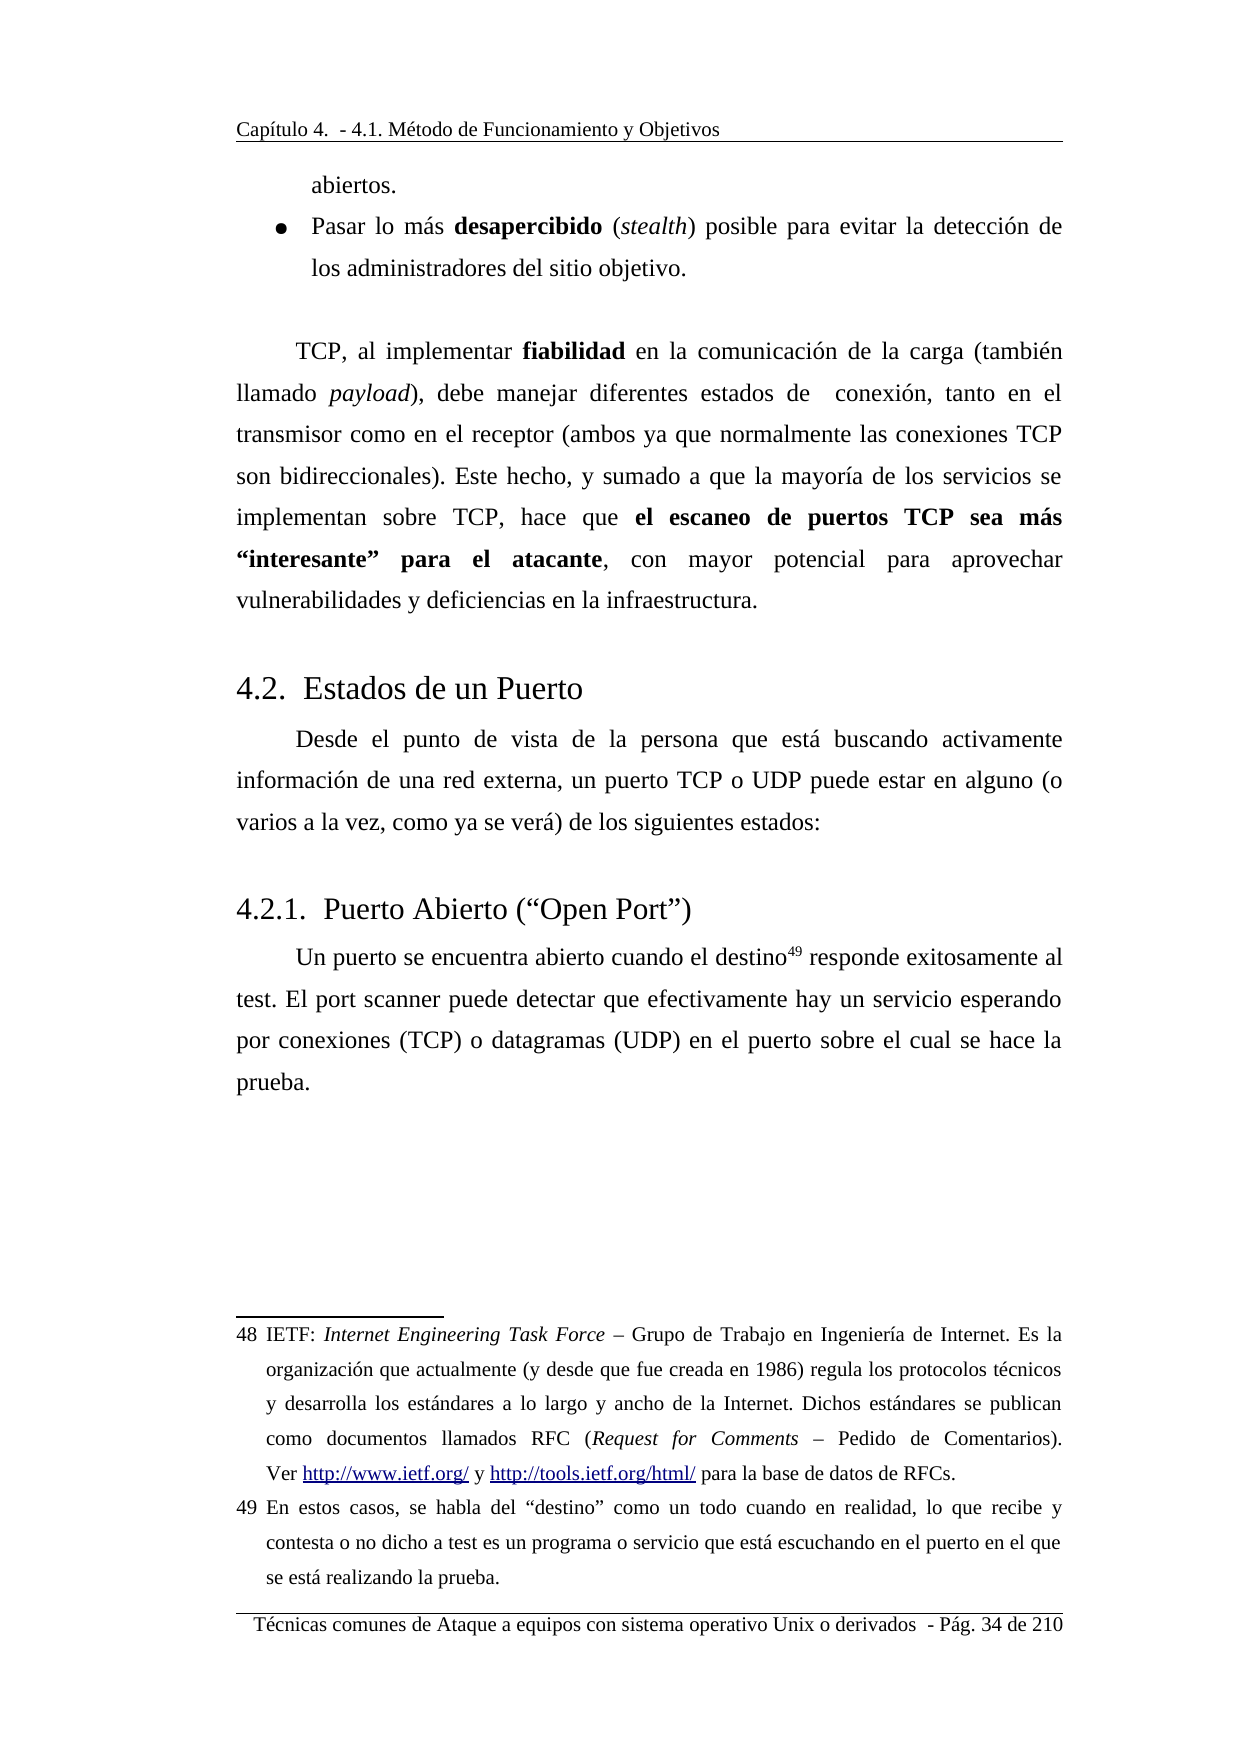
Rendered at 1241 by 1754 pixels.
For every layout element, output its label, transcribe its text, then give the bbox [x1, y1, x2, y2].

subtitle Puerto Abierto (“Open Port”) [236, 891, 1063, 926]
text Un puerto se encuentra abierto cuando el destino responde exitosamente al test. El port scanner puede detectar que efectivamente hay un servicio esperando por conexiones (TCP) o datagramas (UDP) en el puerto sobre el cual se hace la prueba. [236, 943, 1063, 1096]
text Desde el punto de vista de la persona que está buscando activamente información de una red externa, un puerto TCP o UDP puede estar en alguno (o varios a la vez, como ya se verá) de los siguientes estados: [236, 725, 1063, 836]
text IETF: Internet Engineering Task Force – Grupo de Trabajo en Ingeniería de Internet. Es la organización que actualmente (y desde que fue creada en 1986) regula los protocolos técnicos y desarrolla los estándares a lo largo y ancho de la Internet. Dichos estándares se publican como documentos llamados RFC (Request for Comments – Pedido de Comentarios). Ver http://www.ietf.org/ y http://tools.ietf.org/html/ para la base de datos de RFCs. [236, 1323, 1063, 1484]
text En estos casos, se habla del “destino” como un todo cuando en realidad, lo que recibe y contesta o no dicho a test es un programa o servicio que está escuchando en el puerto en el que se está realizando la prueba. [236, 1496, 1063, 1589]
text TCP, al implementar fiabilidad en la comunicación de la carga (también llamado payload), debe manejar diferentes estados de conexión, tanto en el transmisor como en el receptor (ambos ya que normalmente las conexiones TCP son bidireccionales). Este hecho, y sumado a que la mayoría de los servicios se implementan sobre TCP, hace que el escaneo de puertos TCP sea más “interesante” para el atacante, con mayor potencial para aprovechar vulnerabilidades y deficiencias en la infraestructura. [236, 337, 1063, 614]
list abiertos. [274, 171, 1063, 199]
list Pasar lo más desapercibido (stealth) posible para evitar la detección de los administradores del sitio objetivo. [274, 212, 1063, 282]
subtitle Estados de un Puerto [236, 670, 1063, 707]
